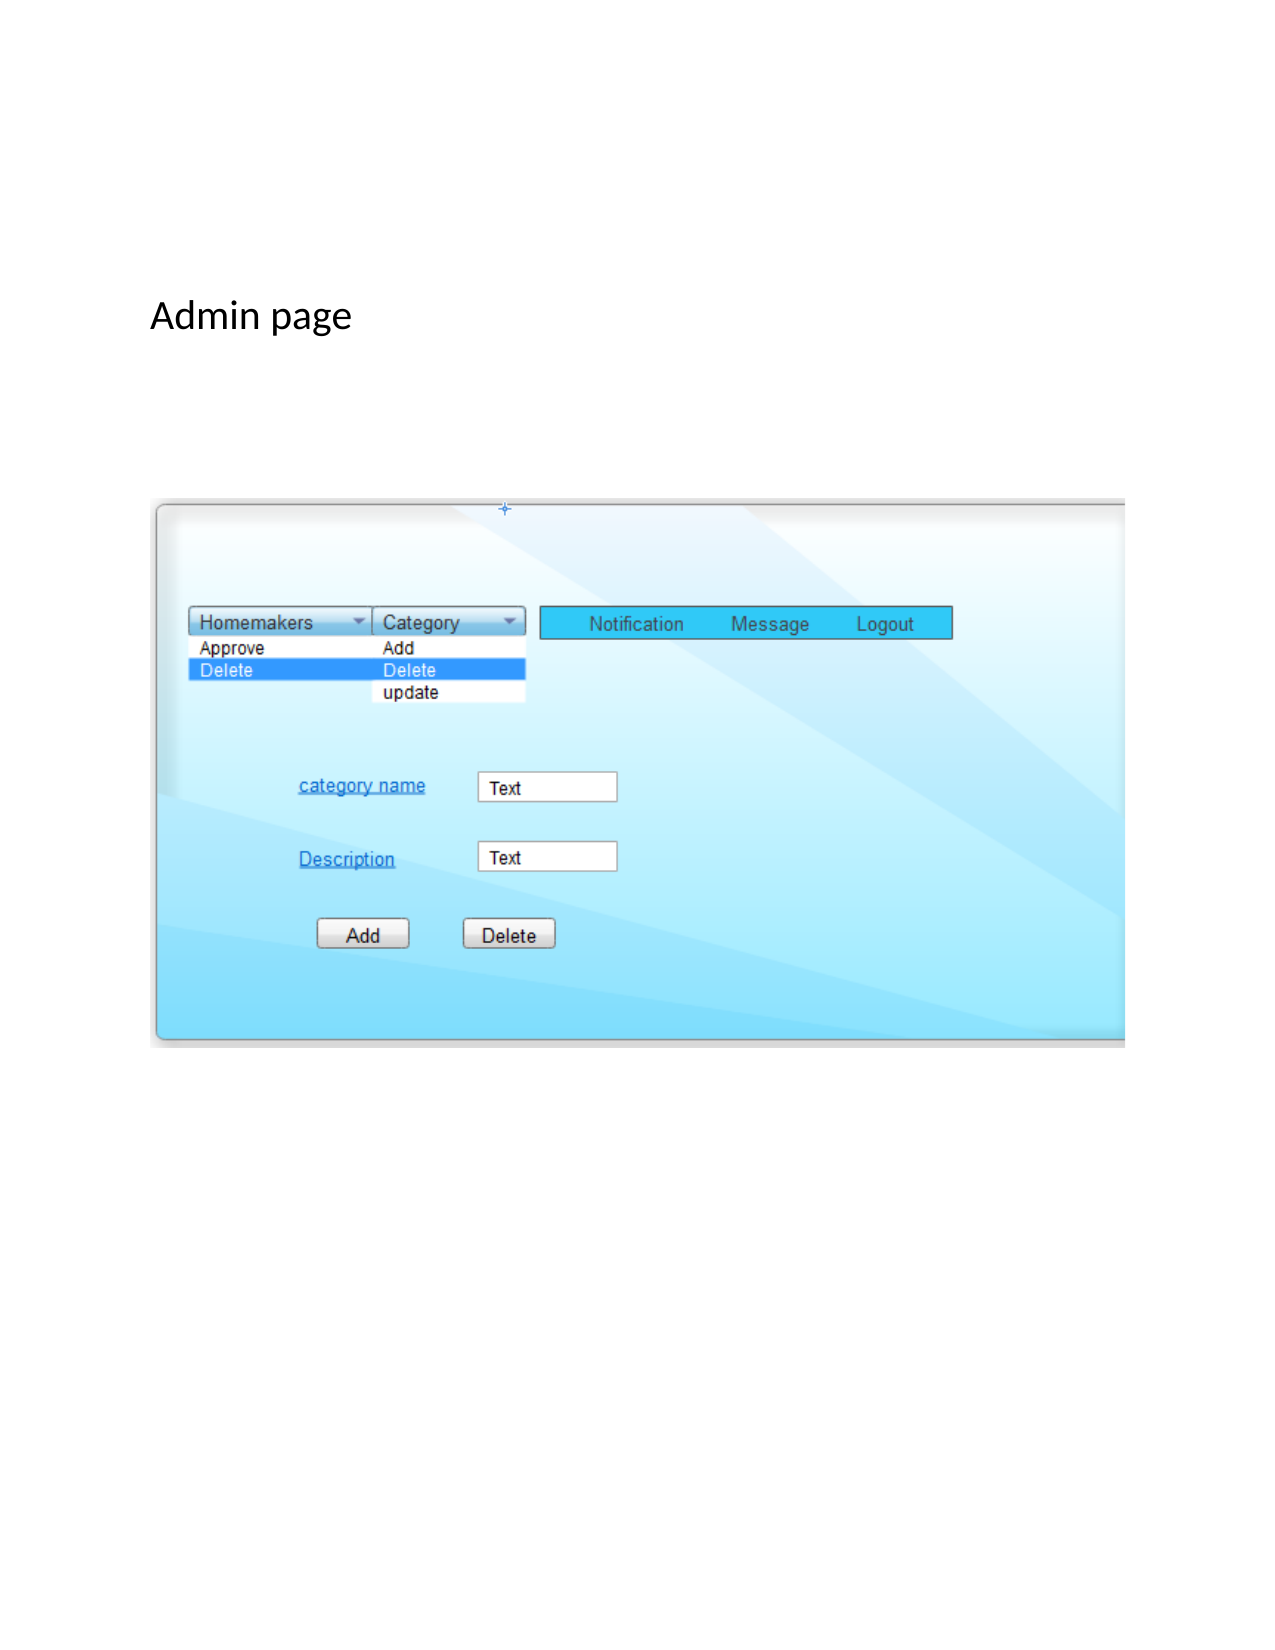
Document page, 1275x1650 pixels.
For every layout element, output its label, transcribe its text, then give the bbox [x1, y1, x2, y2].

text Admin page [150, 289, 1125, 340]
